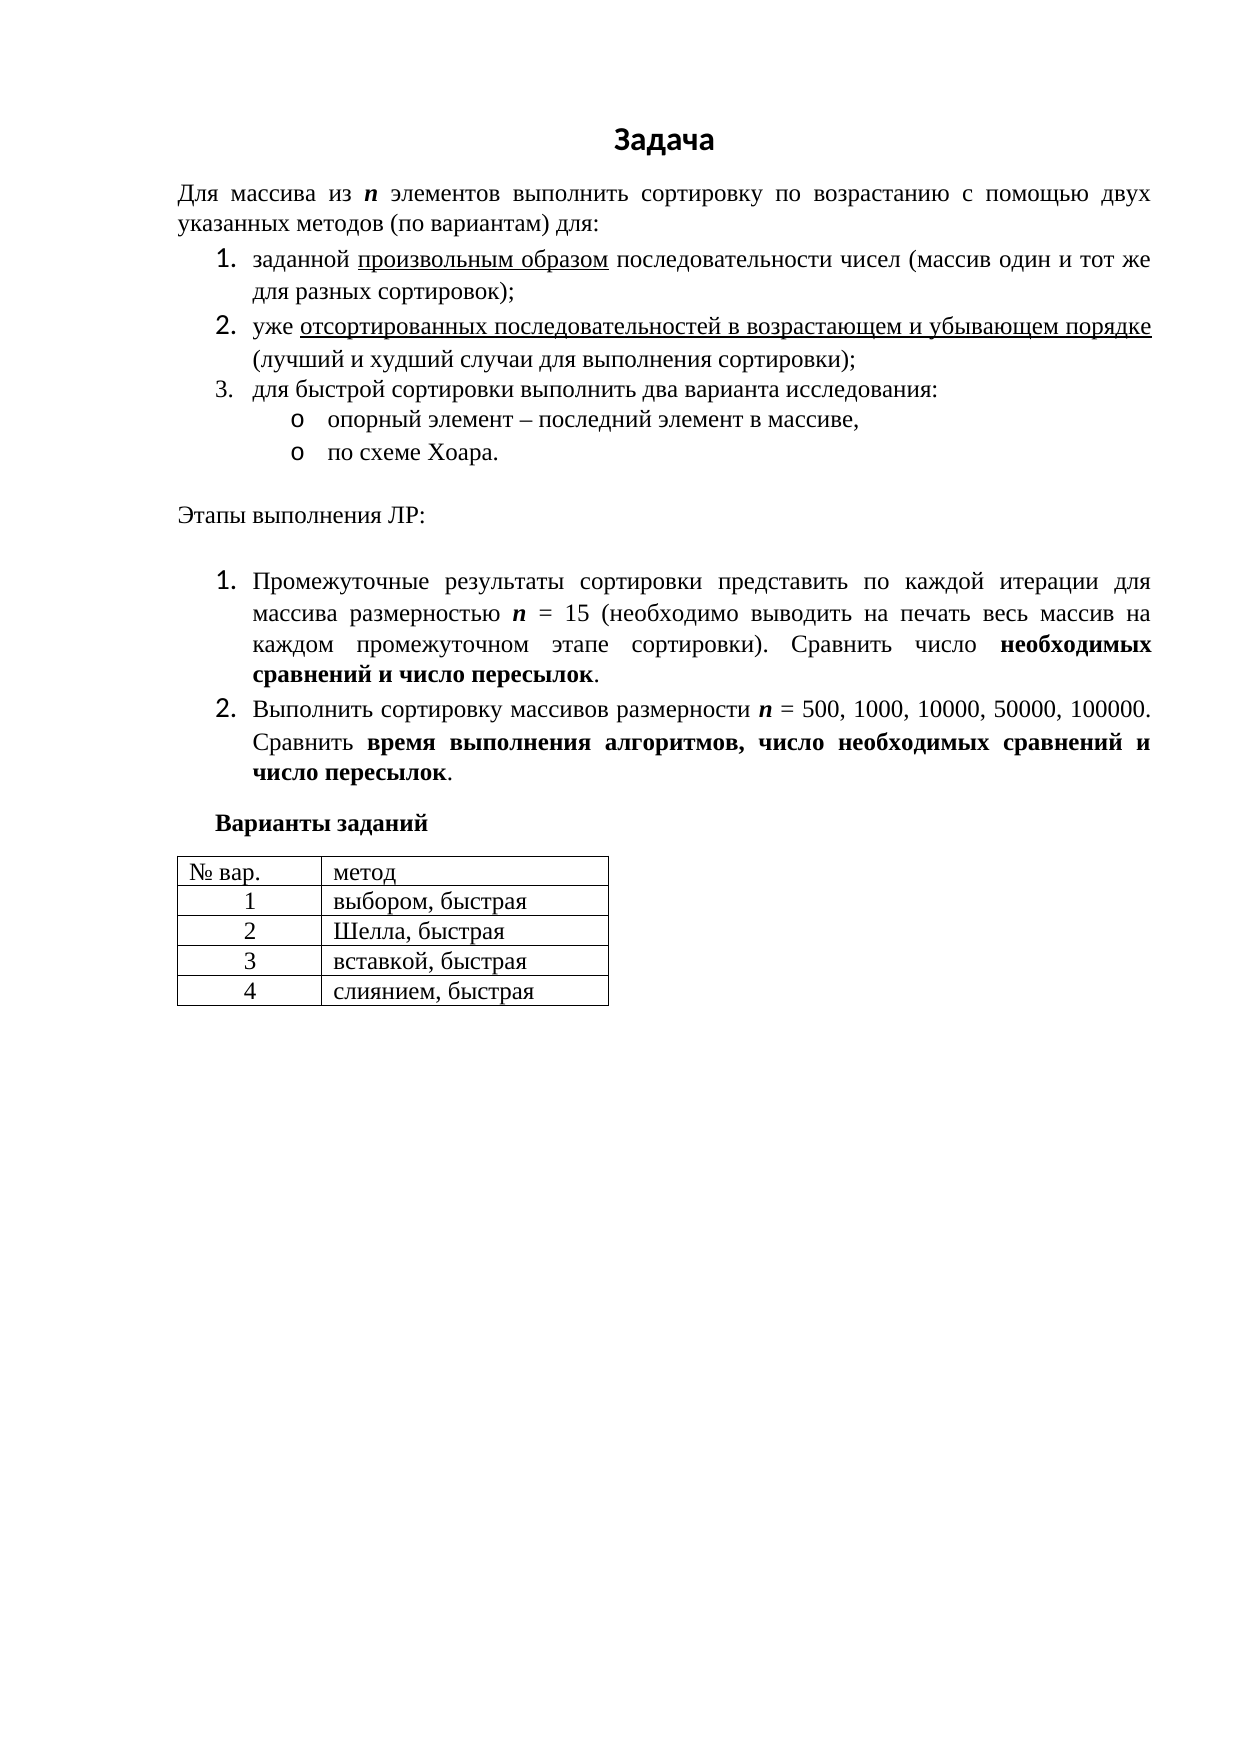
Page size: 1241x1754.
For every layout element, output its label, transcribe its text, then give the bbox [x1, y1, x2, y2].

list для быстрой сортировки выполнить два варианта исследования: [215, 374, 1152, 403]
text Задача [177, 118, 1152, 159]
list по схеме Хоара. [290, 437, 1152, 468]
table_header метод [322, 857, 608, 885]
text Для массива из n элементов выполнить сортировку по возрастанию с помощью двух указанных методов (по вариантам) для: [177, 178, 1152, 237]
text Этапы выполнения ЛР: [177, 500, 1152, 529]
list заданной произвольным образом последовательности чисел (массив один и тот же для разных сортировок); [215, 239, 1152, 305]
table_cell 2 [178, 916, 321, 945]
table_header № вар. [178, 857, 321, 885]
table_cell 1 [178, 886, 321, 915]
table_cell 4 [178, 976, 321, 1004]
list опорный элемент – последний элемент в массиве, [290, 404, 1152, 435]
table_cell слиянием, быстрая [322, 976, 608, 1004]
table_cell вставкой, быстрая [322, 946, 608, 975]
list Промежуточные результаты сортировки представить по каждой итерации для массива размерностью n = 15 (необходимо выводить на печать весь массив на каждом промежуточном этапе сортировки). Сравнить число необходимых сравнений и число пересылок. [215, 561, 1152, 688]
table_cell 3 [178, 946, 321, 975]
table_cell Шелла, быстрая [322, 916, 608, 945]
table_cell выбором, быстрая [322, 886, 608, 915]
list уже отсортированных последовательностей в возрастающем и убывающем порядке (лучший и худший случаи для выполнения сортировки); [215, 306, 1152, 372]
text Варианты заданий [215, 808, 1152, 837]
list Выполнить сортировку массивов размерности n = 500, 1000, 10000, 50000, 100000. Сравнить время выполнения алгоритмов, число необходимых сравнений и число пересылок. [215, 689, 1152, 786]
